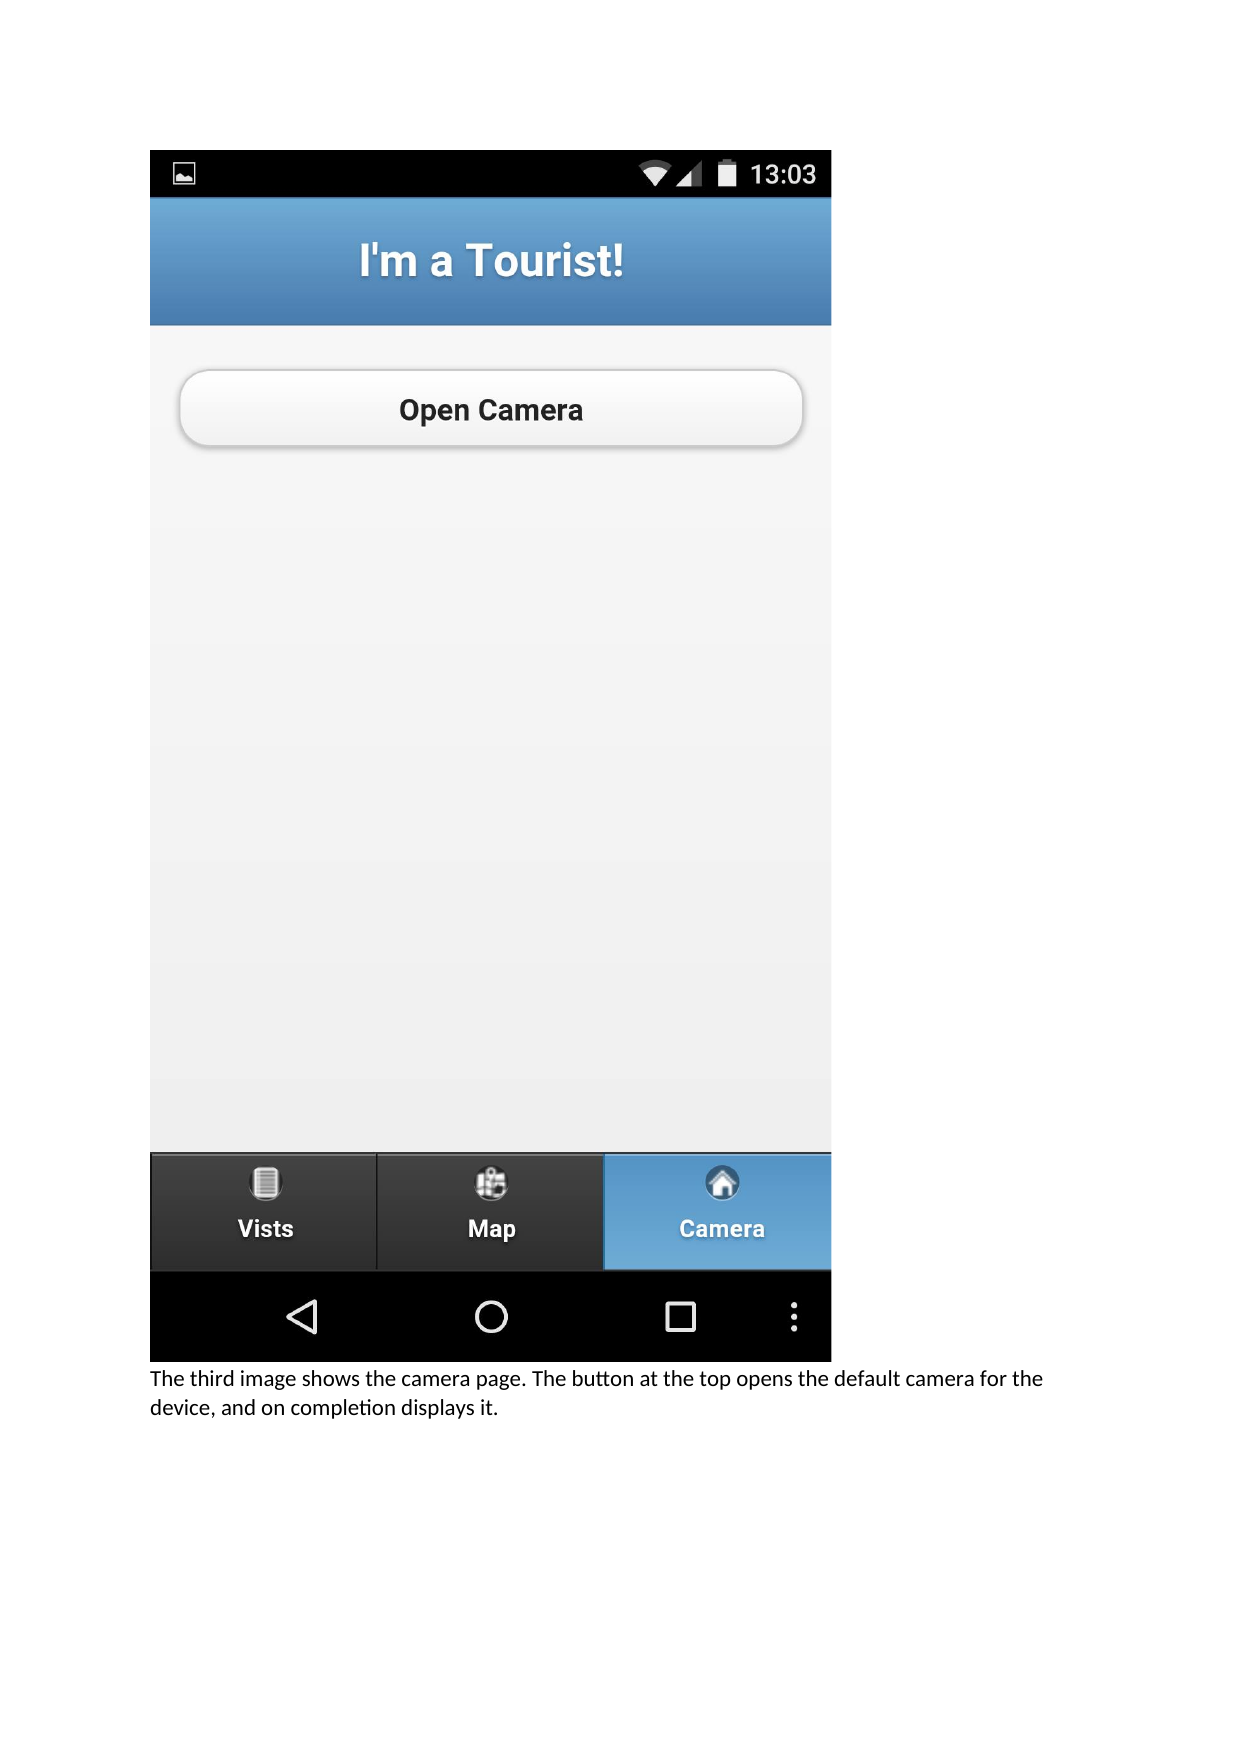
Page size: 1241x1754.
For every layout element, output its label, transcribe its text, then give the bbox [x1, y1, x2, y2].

text The third image shows the camera page. The button at the top opens the default camera for the device, and on completion displays it. [150, 150, 1090, 1422]
